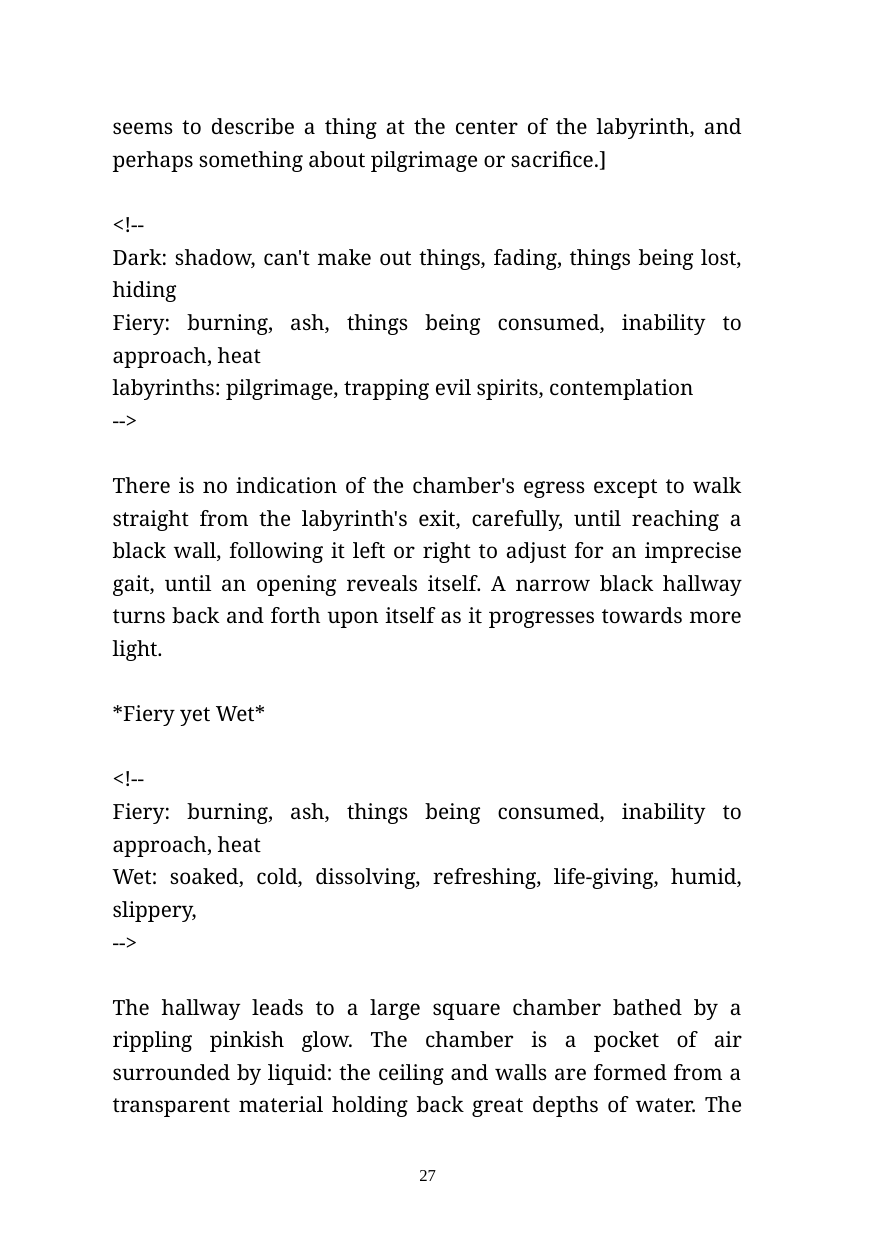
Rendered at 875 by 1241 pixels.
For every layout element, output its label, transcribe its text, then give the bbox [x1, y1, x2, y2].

text --> [112, 406, 742, 434]
text Fiery: burning, ash, things being consumed, inability to approach, heat [112, 308, 742, 369]
text There is no indication of the chamber's egress except to walk straight from the labyrinth's exit, carefully, until reaching a black wall, following it left or right to adjust for an imprecise gait, until an opening reveals itself. A narrow black hallway turns back and forth upon itself as it progresses towards more light. [112, 471, 742, 663]
text <!-- [112, 764, 742, 793]
text Dark: shadow, can't make out things, fading, things being lost, hiding [112, 243, 742, 304]
text <!-- [112, 210, 742, 239]
text *Fiery yet Wet* [112, 699, 742, 728]
text Fiery: burning, ash, things being consumed, inability to approach, heat [112, 797, 742, 858]
text Wet: soaked, cold, dissolving, refreshing, life-giving, humid, slippery, [112, 862, 742, 923]
text labyrinths: pilgrimage, trapping evil spirits, contemplation [112, 373, 742, 402]
text The hallway leads to a large square chamber bathed by a rippling pinkish glow. The chamber is a pocket of air surrounded by liquid: the ceiling and walls are formed from a transparent material holding back great depths of water. The [112, 993, 742, 1119]
text seems to describe a thing at the center of the labyrinth, and perhaps something about pilgrimage or sacrifice.] [112, 112, 742, 173]
text --> [112, 928, 742, 956]
